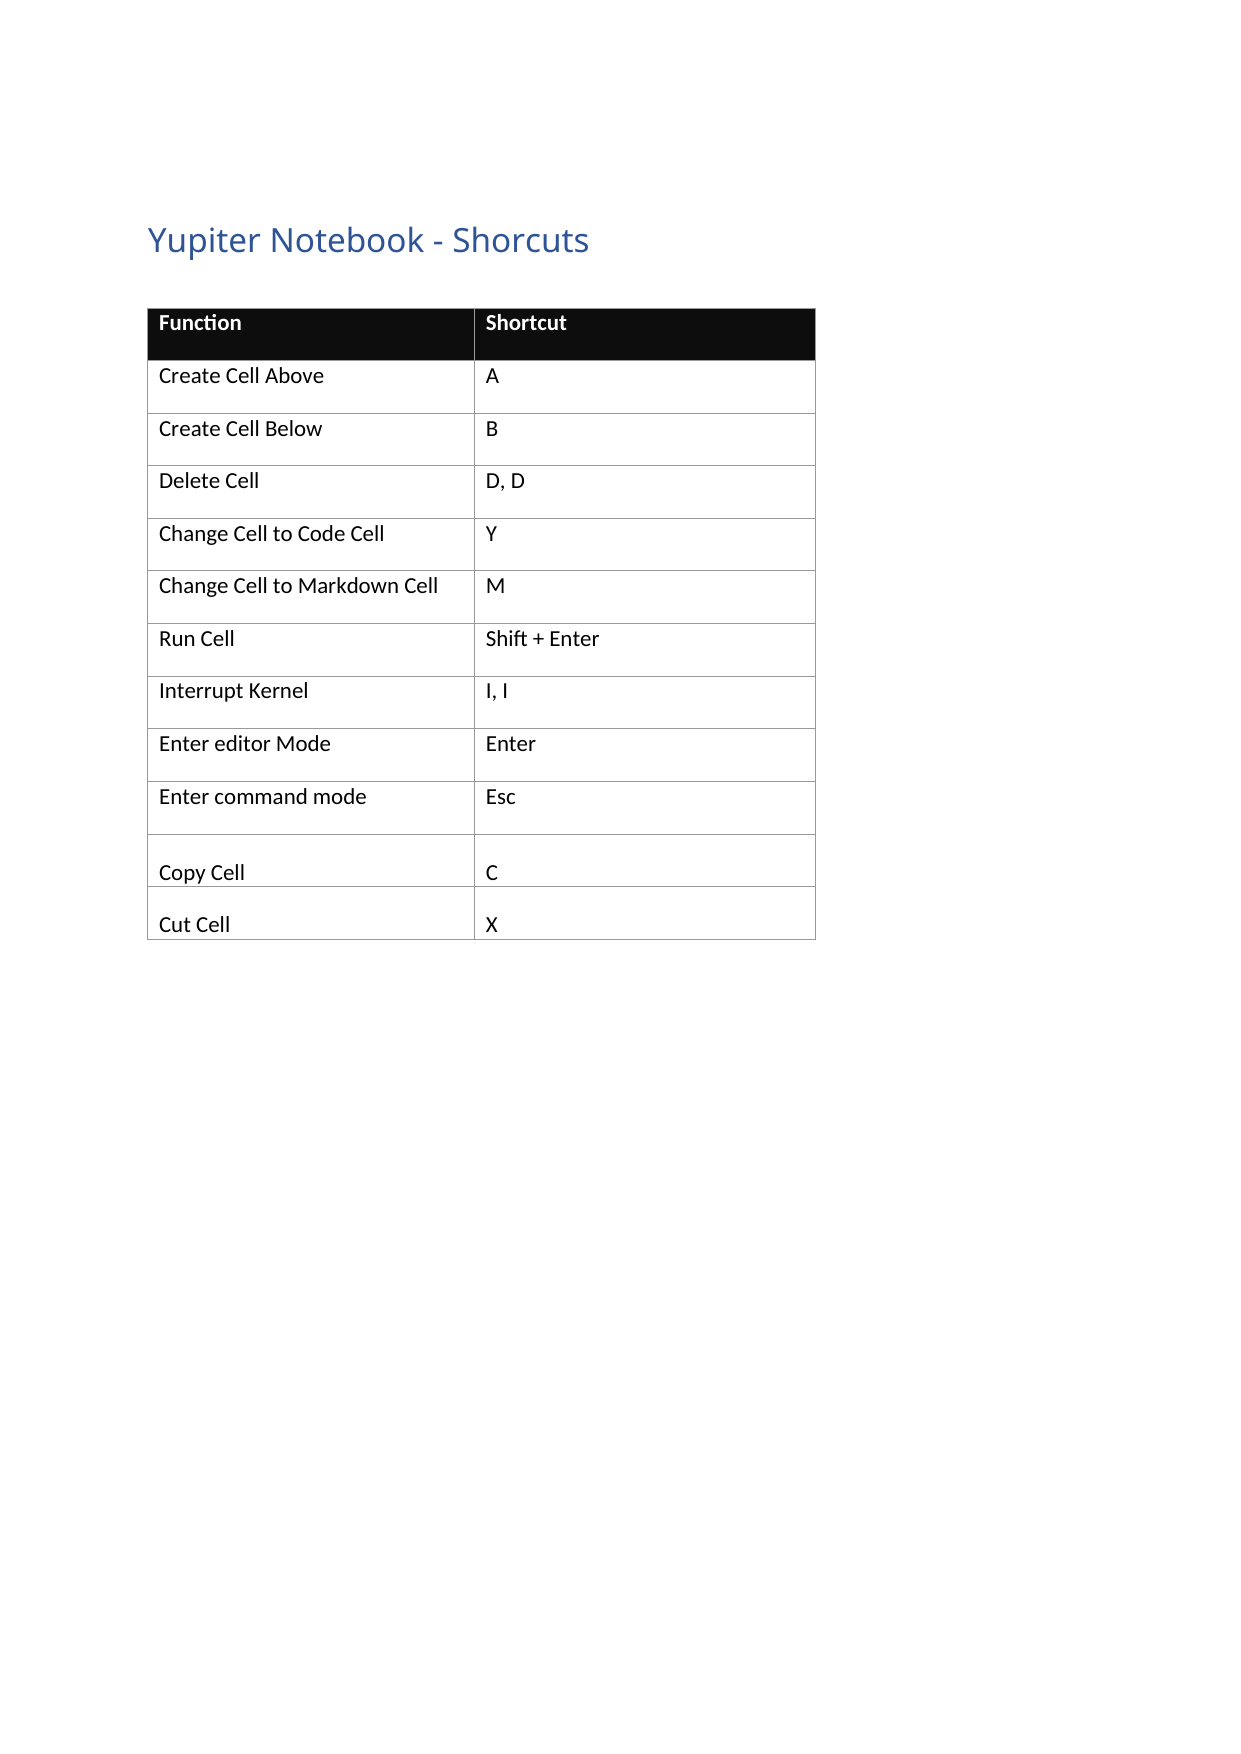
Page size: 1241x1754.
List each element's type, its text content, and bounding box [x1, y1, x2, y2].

table_cell B [475, 414, 815, 465]
table_cell Copy Cell [148, 835, 474, 886]
table_cell D, D [475, 466, 815, 518]
table_cell Change Cell to Markdown Cell [148, 571, 474, 623]
table_cell X [475, 887, 815, 939]
table_header Function [148, 309, 474, 360]
table_cell Esc [475, 782, 815, 833]
table_cell Interrupt Kernel [148, 677, 474, 728]
table_cell Change Cell to Code Cell [148, 519, 474, 570]
table_cell Run Cell [148, 624, 474, 676]
table_cell Create Cell Above [148, 361, 474, 413]
subtitle Yupiter Notebook - Shorcuts [148, 217, 1093, 263]
table_cell A [475, 361, 815, 413]
table_cell Cut Cell [148, 887, 474, 939]
table_cell Create Cell Below [148, 414, 474, 465]
table_cell Y [475, 519, 815, 570]
table_header Shortcut [475, 309, 815, 360]
table_cell Shift + Enter [475, 624, 815, 676]
table_cell Enter [475, 729, 815, 781]
table_cell C [475, 835, 815, 886]
table_cell I, I [475, 677, 815, 728]
table_cell Enter editor Mode [148, 729, 474, 781]
table_cell Enter command mode [148, 782, 474, 833]
table_cell Delete Cell [148, 466, 474, 518]
table_cell M [475, 571, 815, 623]
